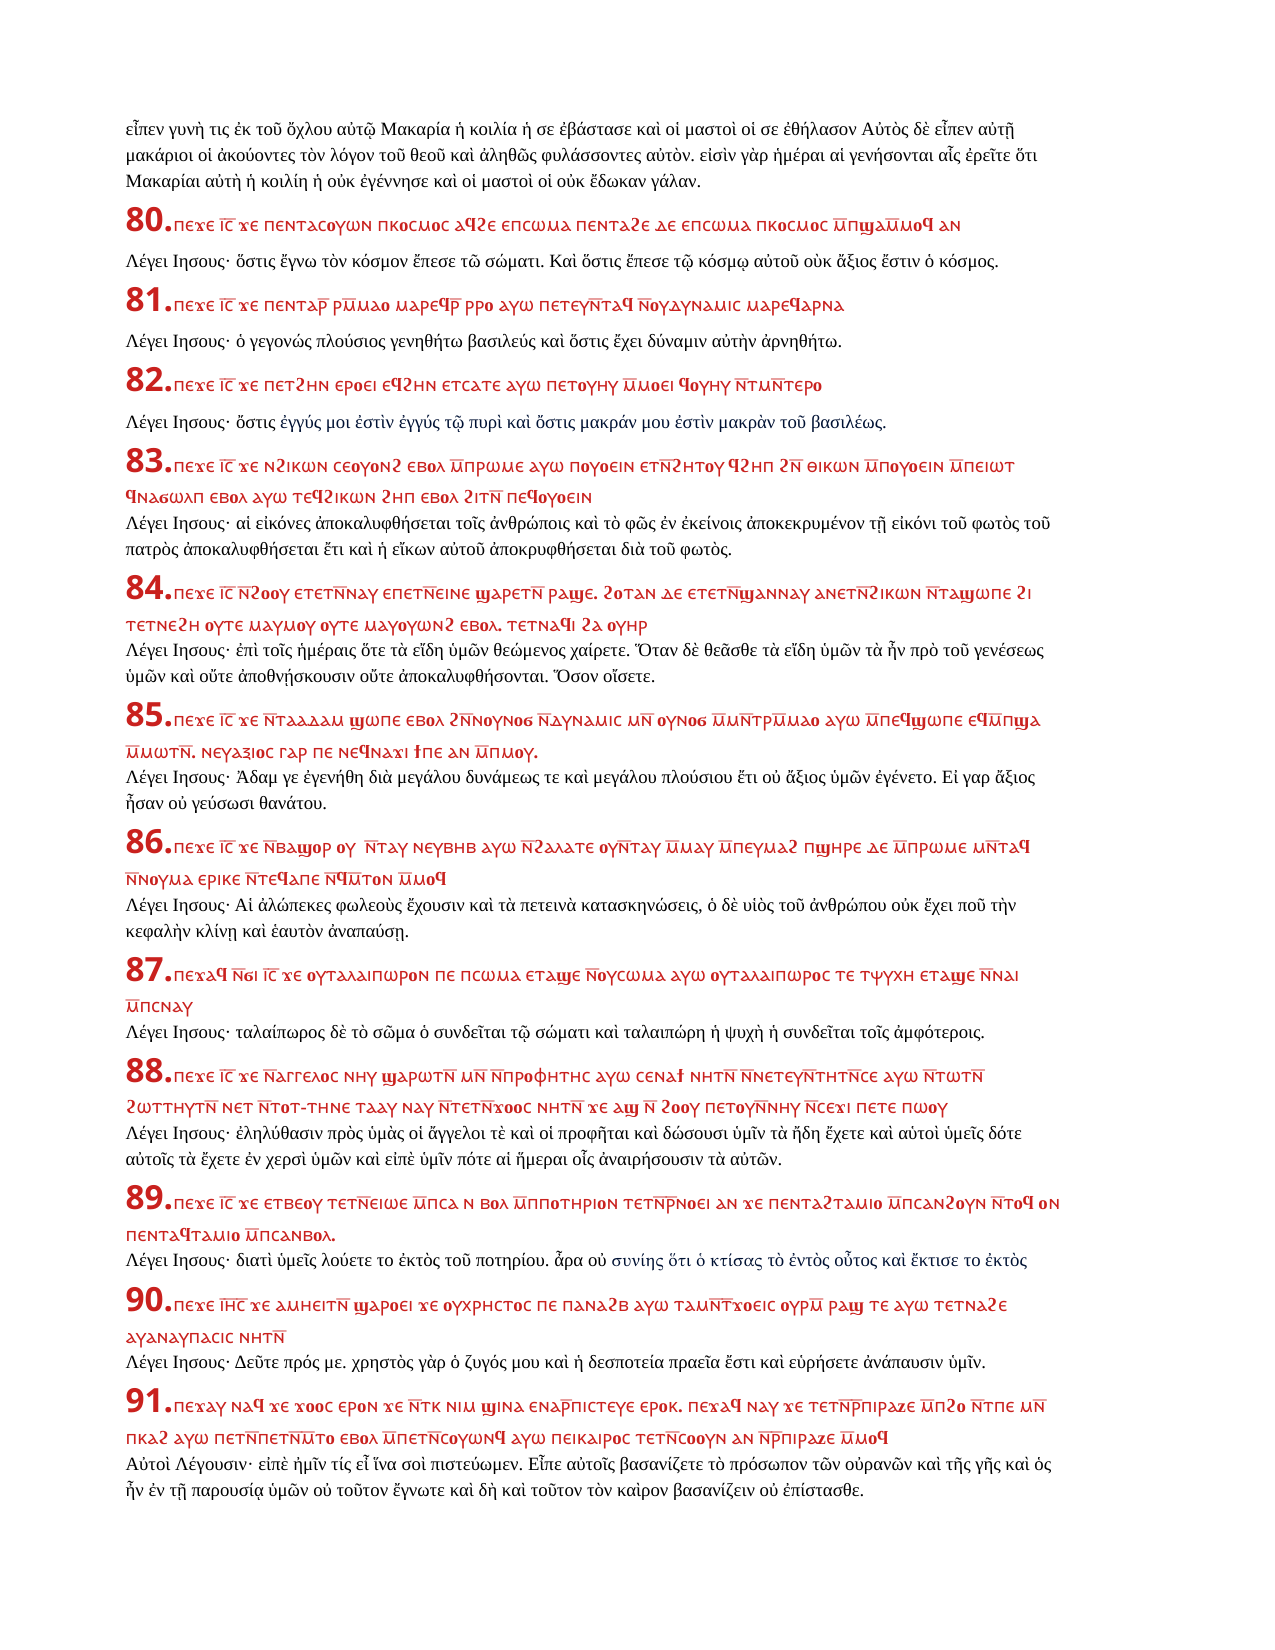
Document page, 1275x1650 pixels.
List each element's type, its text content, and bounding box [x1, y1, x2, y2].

list ⲡⲉϫⲁϥ ⲛ̅ϭⲓ ⲓ̅ⲥ̅ ϫⲉ oⲩⲧⲁⲗⲁⲓⲡⲱⲣoⲛ ⲡⲉ ⲡⲥⲱⲙⲁ ⲉⲧⲁϣⲉ ⲛ̅oⲩⲥⲱⲙⲁ ⲁⲩⲱ oⲩⲧⲁⲗⲁⲓⲡⲱⲣoⲥ ⲧⲉ ⲧⲯⲩⲭⲏ ⲉⲧⲁϣⲉ ⲛ̅ⲛⲁⲓ ⲙ̅ⲡⲥⲛⲁⲩ [2, 945, 1068, 1017]
list ⲡⲉϫⲉ ⲓ̅ⲥ̅ ϫⲉ ⲡⲉⲛⲧⲁⲥoⲩⲱⲛ ⲡⲕoⲥⲙoⲥ ⲁϥϩⲉ ⲉⲡⲥⲱⲙⲁ ⲡⲉⲛⲧⲁϩⲉ ⲇⲉ ⲉⲡⲥⲱⲙⲁ ⲡⲕoⲥⲙoⲥ ⲙ̅ⲡϣⲁⲙ̅ⲙoϥ ⲁⲛ [2, 196, 1068, 241]
list Λέγει Ιησους· ὁ γεγονώς πλούσιος γενηθήτω βασιλεύς καὶ ὅστις ἔχει δύναμιν αὐτὴν ἀρνηθήτω. [2, 330, 1068, 352]
list Λέγει Ιησους· ταλαίπωρος δὲ τὸ σῶμα ὁ συνδεῖται τῷ σώματι καὶ ταλαιπώρη ἡ ψυχὴ ἡ συνδεῖται τοῖς ἀμφότεροις. [2, 1021, 1068, 1042]
list ⲡⲉϫⲁⲩ ⲛⲁϥ ϫⲉ ϫooⲥ ⲉⲣoⲛ ϫⲉ ⲛ̅ⲧⲕ ⲛⲓⲙ ϣⲓⲛⲁ ⲉⲛⲁⲣ̅ⲡⲓⲥⲧⲉⲩⲉ ⲉⲣoⲕ. ⲡⲉϫⲁϥ ⲛⲁⲩ ϫⲉ ⲧⲉⲧⲛ̅ⲣ̅ⲡⲓⲣⲁzⲉ ⲙ̅ⲡϩo ⲛ̅ⲧⲡⲉ ⲙⲛ̅ ⲡⲕⲁϩ ⲁⲩⲱ ⲡⲉⲧⲛ̅ⲡⲉⲧⲛ̅ⲙ̅ⲧo ⲉⲃoⲗ ⲙ̅ⲡⲉⲧⲛ̅ⲥoⲩⲱⲛϥ ⲁⲩⲱ ⲡⲉⲓⲕⲁⲓⲣoⲥ ⲧⲉⲧⲛ̅ⲥooⲩⲛ ⲁⲛ ⲛ̅ⲣ̅ⲡⲓⲣⲁzⲉ ⲙ̅ⲙoϥ [2, 1377, 1068, 1448]
list ⲡⲉϫⲉ ⲓ̅ⲏ̅ⲥ̅ ϫⲉ ⲁⲙⲏⲉⲓⲧⲛ̅ ϣⲁⲣoⲉⲓ ϫⲉ oⲩⲭⲣⲏⲥⲧoⲥ ⲡⲉ ⲡⲁⲛⲁϩⲃ ⲁⲩⲱ ⲧⲁⲙⲛ̅ⲧ̅ϫoⲉⲓⲥ oⲩⲣⲙ̅ ⲣⲁϣ ⲧⲉ ⲁⲩⲱ ⲧⲉⲧⲛⲁϩⲉ ⲁⲩⲁⲛⲁⲩⲡⲁⲥⲓⲥ ⲛⲏⲧⲛ̅ [2, 1276, 1068, 1347]
list Λέγει Ιησους· ἐληλύθασιν πρὸς ὑμὰς οἱ ἄγγελοι τὲ καὶ οἱ προφῆται καὶ δώσουσι ὑμῖν τὰ ἤδη ἔχετε καὶ αὑτοὶ ὑμεῖς δότε αὐτοῖς τὰ ἔχετε ἐν χερσὶ ὑμῶν καὶ εἰπὲ ὑμῖν πότε αἱ ἥμεραι οἷς ἀναιρήσουσιν τὰ αὐτῶν. [2, 1122, 1068, 1169]
list ⲡⲉϫⲉ ⲓ̅ⲥ̅ ϫⲉ ⲛ̅ⲧⲁⲁⲇⲁⲙ ϣⲱⲡⲉ ⲉⲃoⲗ ϩⲛ̅ⲛoⲩⲛoϭ ⲛ̅ⲇⲩⲛⲁⲙⲓⲥ ⲙⲛ̅ oⲩⲛoϭ ⲙ̅ⲙⲛ̅ⲧⲣⲙ̅ⲙⲁo ⲁⲩⲱ ⲙ̅ⲡⲉϥϣⲱⲡⲉ ⲉϥⲙ̅ⲡϣⲁ ⲙ̅ⲙⲱⲧⲛ̅. ⲛⲉⲩⲁⲝⲓoⲥ ⲅⲁⲣ ⲡⲉ ⲛⲉϥⲛⲁϫⲓ ϯⲡⲉ ⲁⲛ ⲙ̅ⲡⲙoⲩ. [2, 691, 1068, 762]
list ⲡⲉϫⲉ ⲓ̅ⲥ̅ ϫⲉ ⲛ̅ⲃⲁϣoⲣ oⲩ ⲛ̅ⲧⲁⲩ ⲛⲉⲩⲃⲏⲃ ⲁⲩⲱ ⲛ̅ϩⲁⲗⲁⲧⲉ oⲩⲛ̅ⲧⲁⲩ ⲙ̅ⲙⲁⲩ ⲙ̅ⲡⲉⲩⲙⲁϩ ⲡϣⲏⲣⲉ ⲇⲉ ⲙ̅ⲡⲣⲱⲙⲉ ⲙⲛ̅ⲧⲁϥ ⲛ̅ⲛoⲩⲙⲁ ⲉⲣⲓⲕⲉ ⲛ̅ⲧⲉϥⲁⲡⲉ ⲛ̅ϥⲙ̅ⲧoⲛ ⲙ̅ⲙoϥ [2, 818, 1068, 889]
list Λέγει Ιησους· ὄστις ἐγγύς μοι ἐστὶν ἐγγύς τῷ πυρὶ καὶ ὄστις μακράν μου ἐστὶν μακρὰν τοῦ βασιλέως. [2, 411, 1068, 432]
list ⲡⲉϫⲉ ⲓ̅ⲥ̅ ϫⲉ ⲛ̅ⲁⲅⲅⲉⲗoⲥ ⲛⲏⲩ ϣⲁⲣⲱⲧⲛ̅ ⲙⲛ̅ ⲛ̅ⲡⲣoⲫⲏⲧⲏⲥ ⲁⲩⲱ ⲥⲉⲛⲁϯ ⲛⲏⲧⲛ̅ ⲛ̅ⲛⲉⲧⲉⲩⲛ̅ⲧⲏⲧⲛ̅ⲥⲉ ⲁⲩⲱ ⲛ̅ⲧⲱⲧⲛ̅ ϩⲱⲧⲧⲏⲩⲧⲛ̅ ⲛⲉⲧ ⲛ̅ⲧoⲧ-ⲧⲏⲛⲉ ⲧⲁⲁⲩ ⲛⲁⲩ ⲛ̅ⲧⲉⲧⲛ̅ϫooⲥ ⲛⲏⲧⲛ̅ ϫⲉ ⲁϣ ⲛ̅ ϩooⲩ ⲡⲉⲧoⲩⲛ̅ⲛⲏⲩ ⲛ̅ⲥⲉϫⲓ ⲡⲉⲧⲉ ⲡⲱoⲩ [2, 1047, 1068, 1118]
list Λέγει Ιησους· Ἀδαμ γε ἐγενήθη διὰ μεγάλου δυνάμεως τε καὶ μεγάλου πλούσιου ἔτι οὐ ἄξιος ὑμῶν ἐγένετο. Εἰ γαρ ἄξιος ἦσαν οὐ γεύσωσι θανάτου. [2, 766, 1068, 814]
list ⲡⲉϫⲉ ⲓ̅ⲥ̅ ϫⲉ ⲛϩⲓⲕⲱⲛ ⲥⲉoⲩoⲛϩ ⲉⲃoⲗ ⲙ̅ⲡⲣⲱⲙⲉ ⲁⲩⲱ ⲡoⲩoⲉⲓⲛ ⲉⲧⲛ̅ϩⲏⲧoⲩ ϥϩⲏⲡ ϩⲛ̅ ⲑⲓⲕⲱⲛ ⲙ̅ⲡoⲩoⲉⲓⲛ ⲙ̅ⲡⲉⲓⲱⲧ ϥⲛⲁϭⲱⲗⲡ ⲉⲃoⲗ ⲁⲩⲱ ⲧⲉϥϩⲓⲕⲱⲛ ϩⲏⲡ ⲉⲃoⲗ ϩⲓⲧⲛ̅ ⲡⲉϥoⲩoⲉⲓⲛ [2, 437, 1068, 508]
list Λέγει Ιησους· ἐπὶ τοῖς ἡμέραις ὅτε τὰ εἴδη ὑμῶν θεώμενος χαίρετε. Ὅταν δὲ θεᾶσθε τὰ εἴδη ὑμῶν τὰ ἦν πρὸ τοῦ γενέσεως ὑμῶν καὶ οὔτε ἀποθνῄσκουσιν οὔτε ἀποκαλυφθήσονται. Ὅσον οἴσετε. [2, 639, 1068, 687]
list ⲡⲉϫⲉ ⲓ̅ⲥ̅ ⲛ̅ϩooⲩ ⲉⲧⲉⲧⲛ̅ⲛⲁⲩ ⲉⲡⲉⲧⲛ̅ⲉⲓⲛⲉ ϣⲁⲣⲉⲧⲛ̅ ⲣⲁϣⲉ. ϩoⲧⲁⲛ ⲇⲉ ⲉⲧⲉⲧⲛ̅ϣⲁⲛⲛⲁⲩ ⲁⲛⲉⲧⲛ̅ϩⲓⲕⲱⲛ ⲛ̅ⲧⲁϣⲱⲡⲉ ϩⲓ ⲧⲉⲧⲛⲉϩⲏ oⲩⲧⲉ ⲙⲁⲩⲙoⲩ oⲩⲧⲉ ⲙⲁⲩoⲩⲱⲛϩ ⲉⲃoⲗ. ⲧⲉⲧⲛⲁϥⲓ ϩⲁ oⲩⲏⲣ [2, 564, 1068, 635]
list Λέγει Ιησους· διατὶ ὑμεῖς λούετε το ἐκτὸς τοῦ ποτηρίου. ἆρα οὐ συνίης ὅτι ὁ κτίσας τὸ ἐντὸς οὖτος καὶ ἔκτισε το ἐκτὸς [2, 1249, 1068, 1271]
list ⲡⲉϫⲉ ⲓ̅ⲥ̅ ϫⲉ ⲡⲉⲧϩⲏⲛ ⲉⲣoⲉⲓ ⲉϥϩⲏⲛ ⲉⲧⲥⲁⲧⲉ ⲁⲩⲱ ⲡⲉⲧoⲩⲏⲩ ⲙ̅ⲙoⲉⲓ ϥoⲩⲏⲩ ⲛ̅ⲧⲙⲛ̅ⲧⲉⲣo [2, 356, 1068, 402]
list ⲡⲉϫⲉ ⲓ̅ⲥ̅ ϫⲉ ⲉⲧⲃⲉoⲩ ⲧⲉⲧⲛ̅ⲉⲓⲱⲉ ⲙ̅ⲡⲥⲁ ⲛ ⲃoⲗ ⲙ̅ⲡⲡoⲧⲏⲣⲓoⲛ ⲧⲉⲧⲛ̅ⲣ̅ⲛoⲉⲓ ⲁⲛ ϫⲉ ⲡⲉⲛⲧⲁϩⲧⲁⲙⲓo ⲙ̅ⲡⲥⲁⲛϩoⲩⲛ ⲛ̅ⲧoϥ oⲛ ⲡⲉⲛⲧⲁϥⲧⲁⲙⲓo ⲙ̅ⲡⲥⲁⲛⲃoⲗ. [2, 1174, 1068, 1245]
list Λέγει Ιησους· Αἱ ἀλώπεκες φωλεοὺς ἔχουσιν καὶ τὰ πετεινὰ κατασκηνώσεις, ὁ δὲ υἱὸς τοῦ ἀνθρώπου οὐκ ἔχει ποῦ τὴν κεφαλὴν κλίνῃ καὶ ἑαυτὸν ἀναπαύσῃ. [2, 894, 1068, 941]
list ⲡⲉϫⲉ ⲓ̅ⲥ̅ ϫⲉ ⲡⲉⲛⲧⲁⲣ̅ ⲣⲙ̅ⲙⲁo ⲙⲁⲣⲉϥⲣ̅ ⲣⲣo ⲁⲩⲱ ⲡⲉⲧⲉⲩⲛ̅ⲧⲁϥ ⲛ̅oⲩⲇⲩⲛⲁⲙⲓⲥ ⲙⲁⲣⲉϥⲁⲣⲛⲁ [2, 276, 1068, 321]
list Λέγει Ιησους· αἱ εἰκόνες ἀποκαλυφθήσεται τοῖς ἀνθρώποις καὶ τὸ φῶς ἐν ἐκείνοις ἀποκεκρυμένον τῇ εἰκόνι τοῦ φωτὸς τοῦ πατρὸς ἀποκαλυφθήσεται ἔτι καὶ ἡ εἴκων αὐτοῦ ἀποκρυφθήσεται διὰ τοῦ φωτὸς. [2, 512, 1068, 559]
list Λέγει Ιησους· Δεῦτε πρός με. χρηστὸς γὰρ ὁ ζυγός μου καὶ ἡ δεσποτεία πραεῖα ἔστι καὶ εὑρήσετε ἀνάπαυσιν ὑμῖν. [2, 1351, 1068, 1373]
list Αὐτοὶ Λέγουσιν· εἰπὲ ἠμῖν τίς εἶ ἵνα σοὶ πιστεύωμεν. Εἶπε αὐτοῖς βασανίζετε τὸ πρόσωπον τῶν οὐρανῶν καὶ τῆς γῆς καὶ ὁς ἦν ἐν τῇ παρουσίᾳ ὑμῶν οὐ τοῦτον ἔγνωτε καὶ δὴ καὶ τοῦτον τὸν καὶρον βασανίζειν οὐ ἐπίστασθε. [2, 1453, 1068, 1500]
list Λέγει Ιησους· ὅστις ἔγνω τὸν κόσμον ἔπεσε τῶ σώματι. Καὶ ὅστις ἔπεσε τῷ κόσμῳ αὐτοῦ οὺκ ἄξιος ἔστιν ὁ κόσμος. [2, 250, 1068, 272]
list εἶπεν γυνὴ τις ἐκ τοῦ ὄχλου αὐτῷ Μακαρία ἡ κοιλία ἡ σε ἐβάστασε καὶ οἱ μαστοὶ οἱ σε ἐθήλασον Αὐτὸς δὲ εἶπεν αὐτῇ μακάριοι οἱ ἀκούοντες τὸν λόγον τοῦ θεοῦ καὶ ἀληθῶς φυλάσσοντες αὐτὸν. εἰσὶν γὰρ ἡμέραι αἱ γενήσονται αἷς ἐρεῖτε ὅτι Μακαρίαι αὐτὴ ἡ κοιλίη ἡ οὐκ ἐγέννησε καὶ οἱ μαστοὶ οἱ οὐκ ἔδωκαν γάλαν. [2, 118, 1068, 191]
